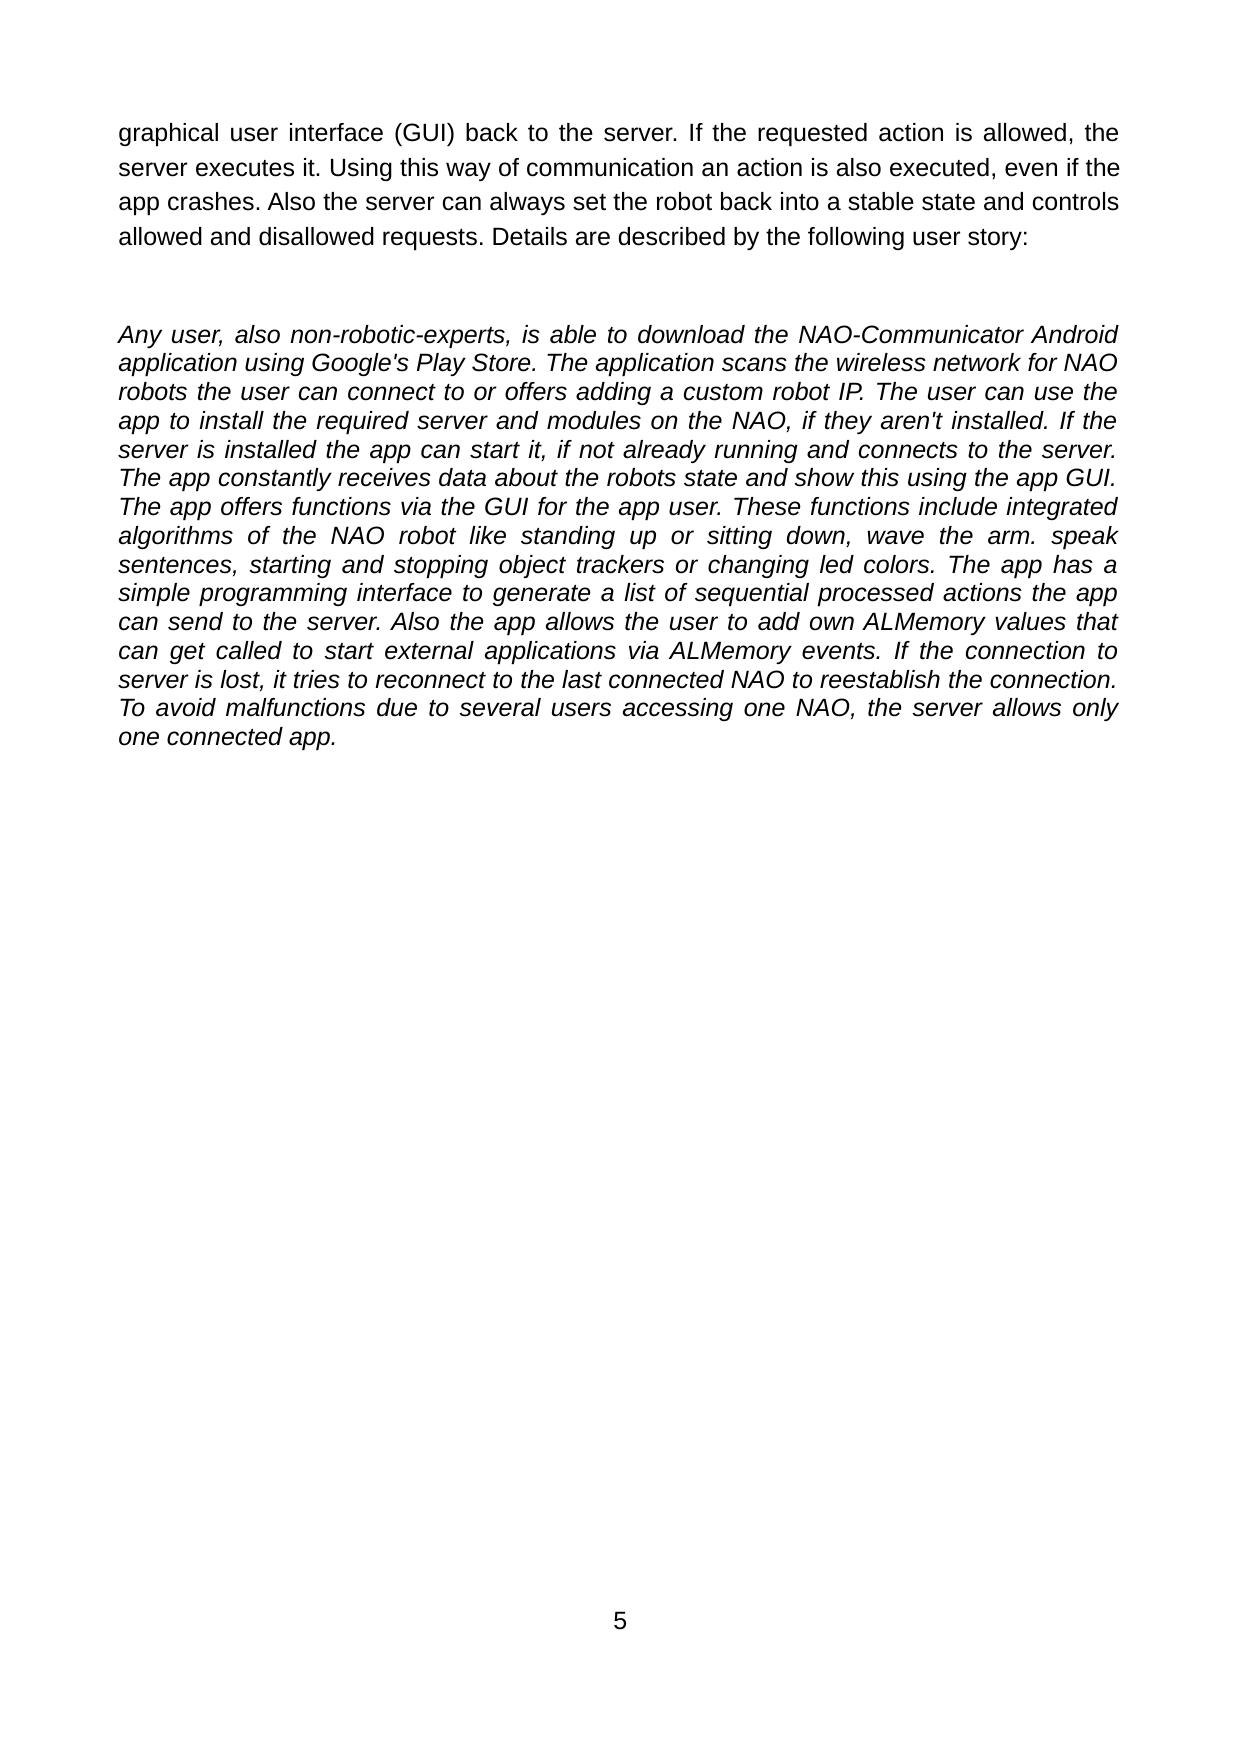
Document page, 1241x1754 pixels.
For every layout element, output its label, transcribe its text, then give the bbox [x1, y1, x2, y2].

text Any user, also non-robotic-experts, is able to download the NAO-Communicator Android application using Google's Play Store. The application scans the wireless network for NAO robots the user can connect to or offers adding a custom robot IP. The user can use the app to install the required server and modules on the NAO, if they aren't installed. If the server is installed the app can start it, if not already running and connects to the server. The app constantly receives data about the robots state and show this using the app GUI. The app offers functions via the GUI for the app user. These functions include integrated algorithms of the NAO robot like standing up or sitting down, wave the arm. speak sentences, starting and stopping object trackers or changing led colors. The app has a simple programming interface to generate a list of sequential processed actions the app can send to the server. Also the app allows the user to add own ALMemory values that can get called to start external applications via ALMemory events. If the connection to server is lost, it tries to reconnect to the last connected NAO to reestablish the connection. To avoid malfunctions due to several users accessing one NAO, the server allows only one connected app. [118, 320, 1122, 751]
text graphical user interface (GUI) back to the server. If the requested action is allowed, the server executes it. Using this way of communication an action is also executed, even if the app crashes. Also the server can always set the robot back into a stable state and controls allowed and disallowed requests. Details are described by the following user story: [118, 118, 1122, 250]
